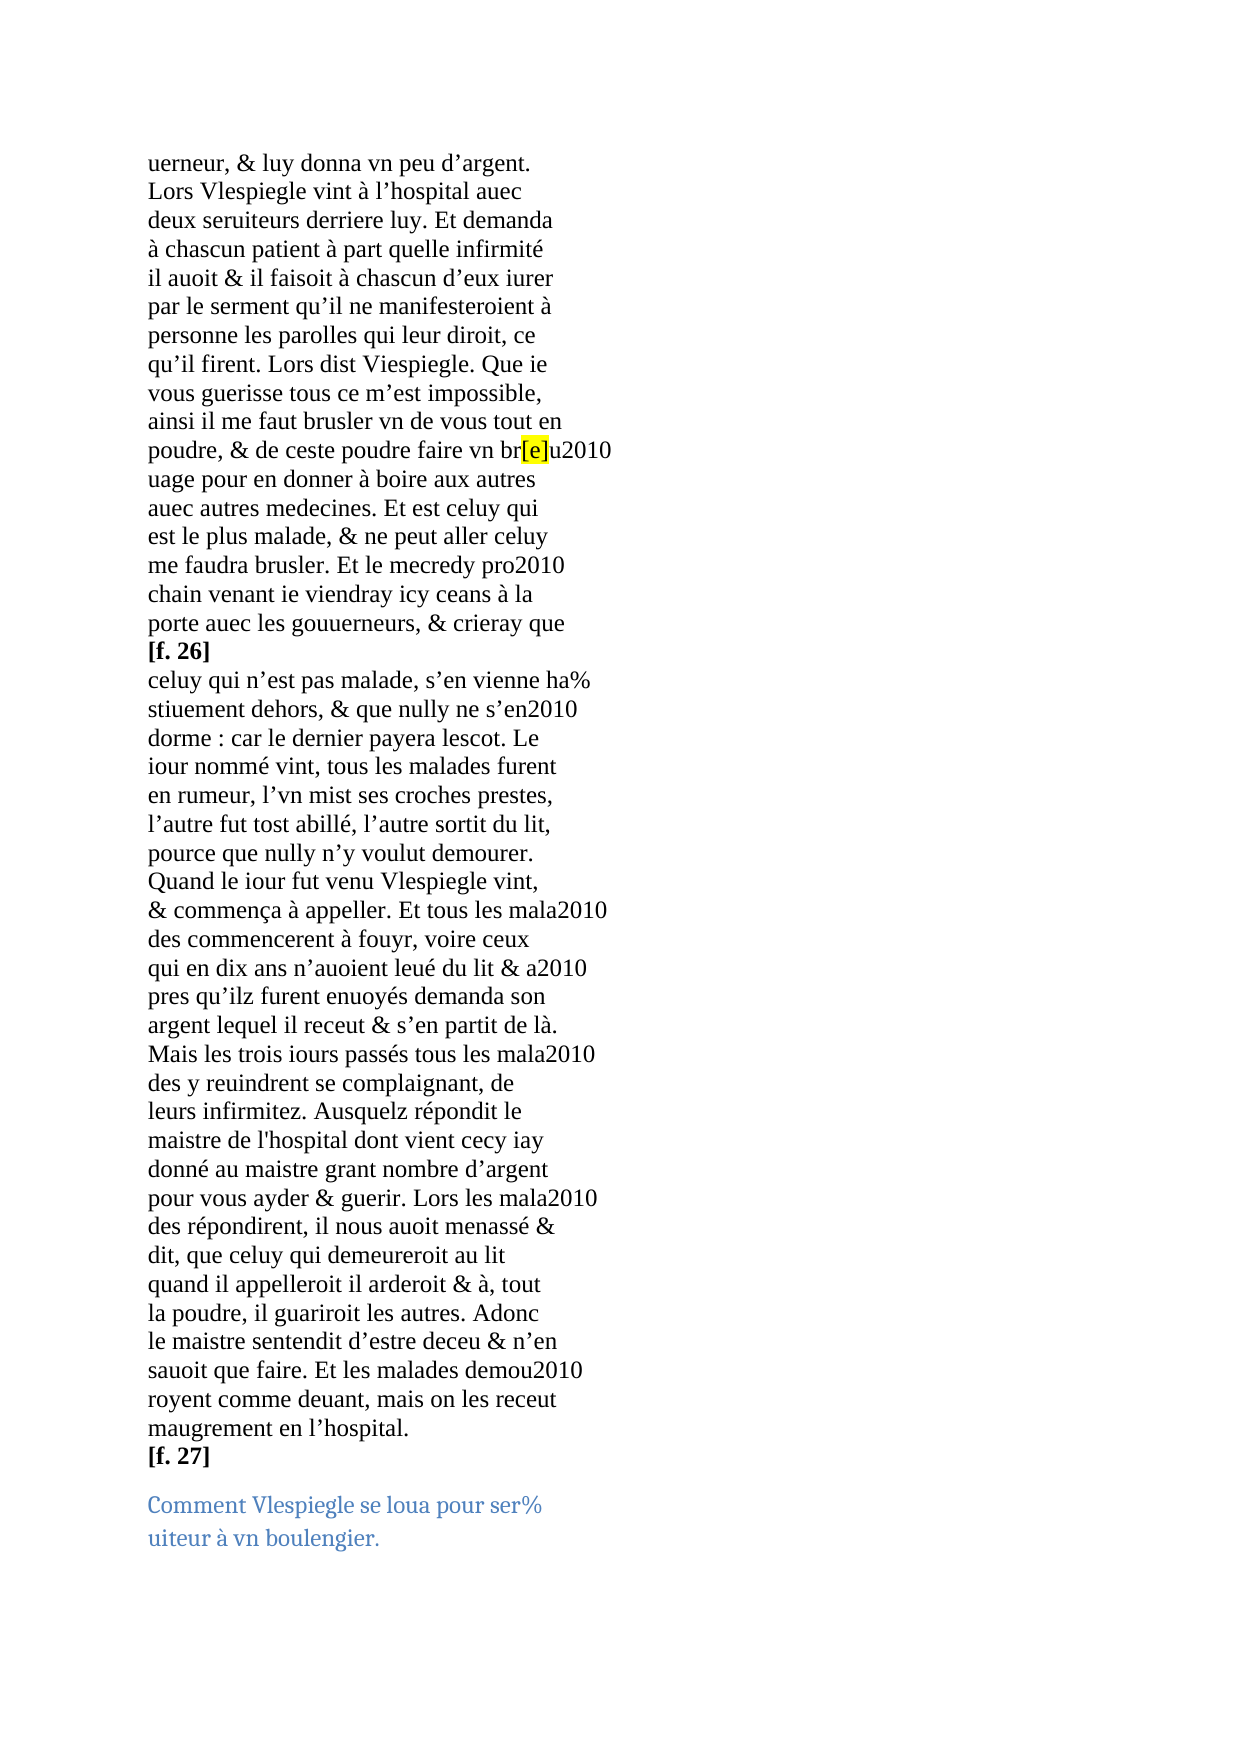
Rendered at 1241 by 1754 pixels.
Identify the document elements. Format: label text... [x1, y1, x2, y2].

subtitle Comment Vlespiegle se loua pour ser% uiteur à vn boulengier. [148, 1491, 1093, 1553]
text uerneur, & luy donna vn peu d’argent. Lors Vlespiegle vint à l’hospital auec deux seruiteurs derriere luy. Et demanda à chascun patient à part quelle infirmité il auoit & il faisoit à chascun d’eux iurer par le serment qu’il ne manifesteroient à personne les parolles qui leur diroit, ce qu’il firent. Lors dist Viespiegle. Que ie vous guerisse tous ce m’est impossible, ainsi il me faut brusler vn de vous tout en poudre, & de ceste poudre faire vn br[e]u2010 uage pour en donner à boire aux autres auec autres medecines. Et est celuy qui est le plus malade, & ne peut aller celuy me faudra brusler. Et le mecredy pro2010 chain venant ie viendray icy ceans à la porte auec les gouuerneurs, & crieray que [f. 26] [148, 148, 1093, 665]
text celuy qui n’est pas malade, s’en vienne ha% stiuement dehors, & que nully ne s’en2010 dorme : car le dernier payera lescot. Le iour nommé vint, tous les malades furent en rumeur, l’vn mist ses croches prestes, l’autre fut tost abillé, l’autre sortit du lit, pource que nully n’y voulut demourer. Quand le iour fut venu Vlespiegle vint, & commença à appeller. Et tous les mala2010 des commencerent à fouyr, voire ceux qui en dix ans n’auoient leué du lit & a2010 pres qu’ilz furent enuoyés demanda son argent lequel il receut & s’en partit de là. Mais les trois iours passés tous les mala2010 des y reuindrent se complaignant, de leurs infirmitez. Ausquelz répondit le maistre de l'hospital dont vient cecy iay donné au maistre grant nombre d’argent pour vous ayder & guerir. Lors les mala2010 des répondirent, il nous auoit menassé & dit, que celuy qui demeureroit au lit quand il appelleroit il arderoit & à, tout la poudre, il guariroit les autres. Adonc le maistre sentendit d’estre deceu & n’en sauoit que faire. Et les malades demou2010 royent comme deuant, mais on les receut maugrement en l’hospital. [f. 27] [148, 665, 1093, 1470]
